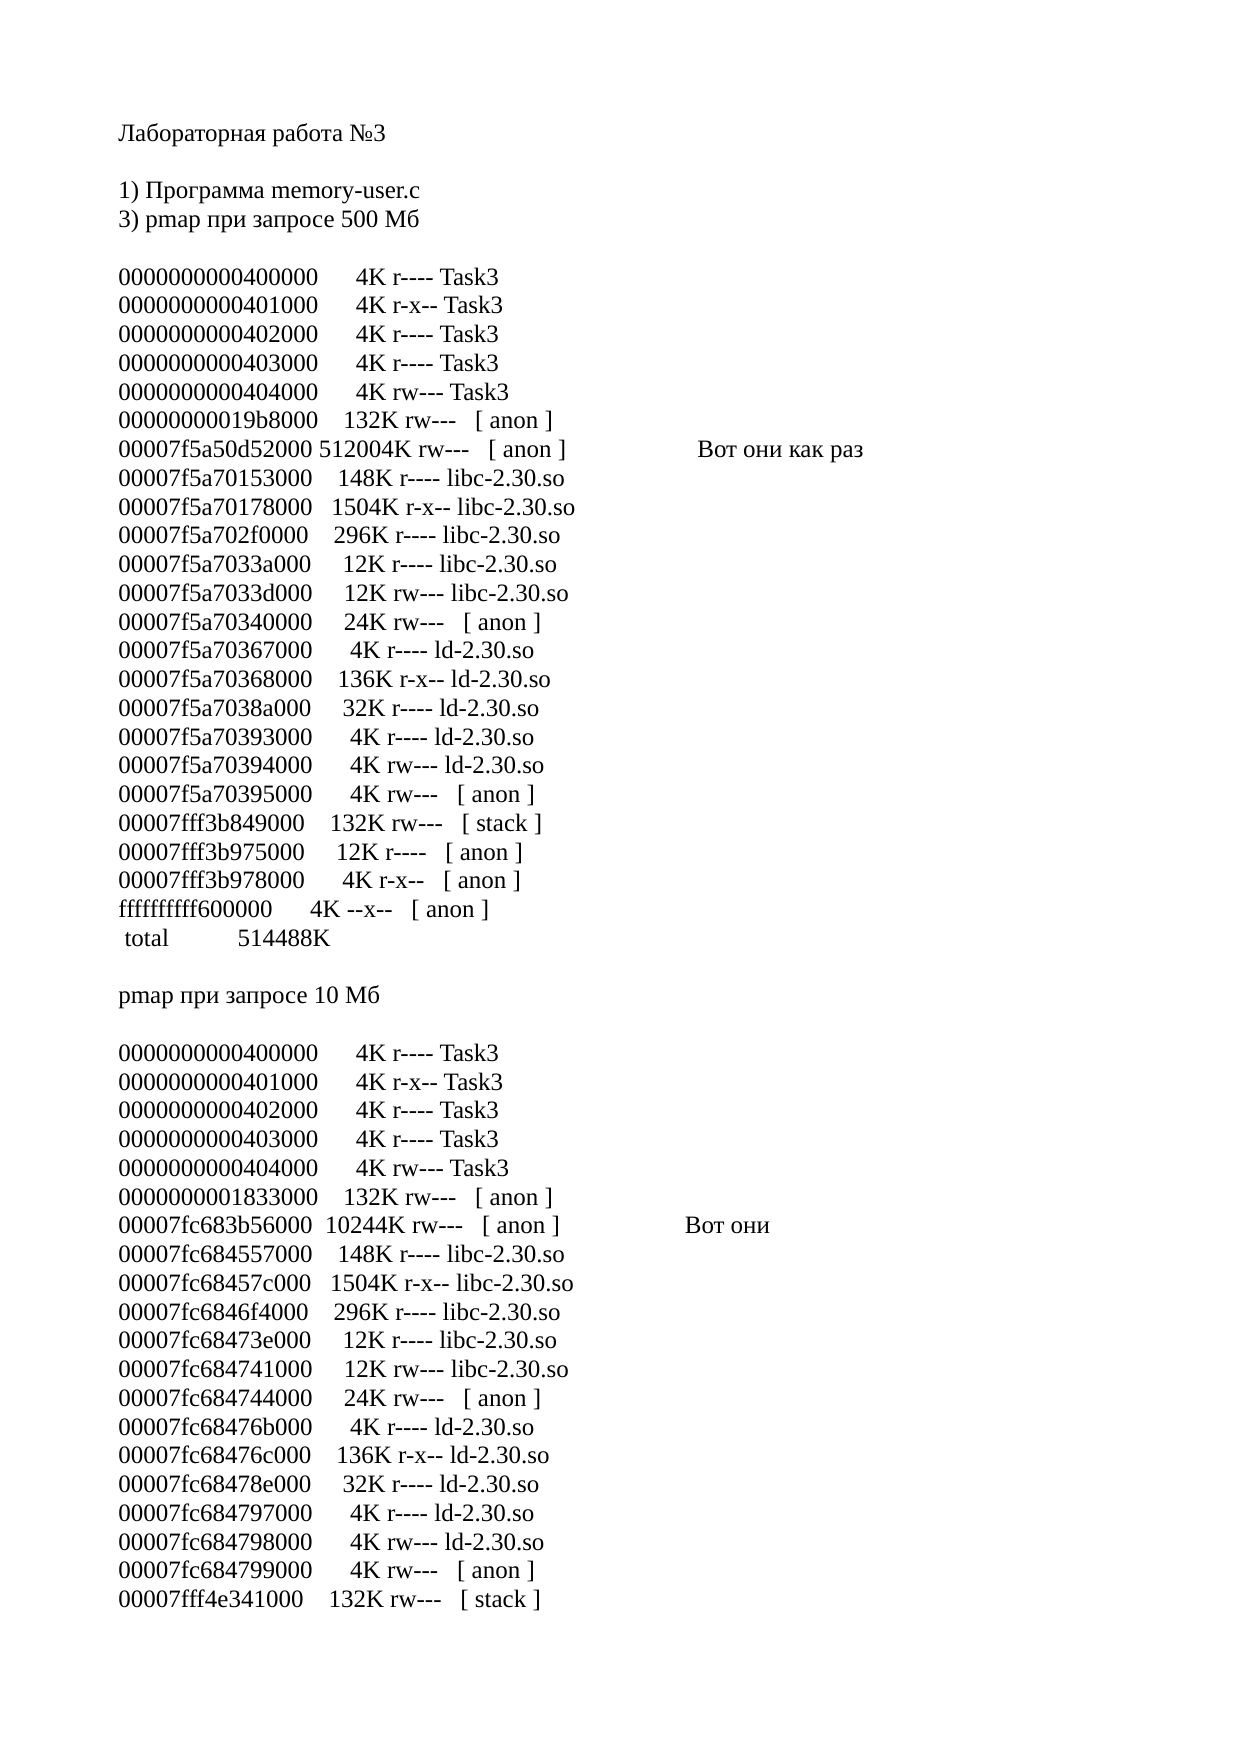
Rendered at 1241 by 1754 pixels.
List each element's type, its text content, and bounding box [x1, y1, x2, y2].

text 00007fc684744000 24K rw--- [ anon ] [118, 1383, 1122, 1412]
text 0000000000402000 4K r---- Task3 [118, 1096, 1122, 1124]
text 1) Программа memory-user.c [118, 176, 1122, 204]
text 00007f5a70393000 4K r---- ld-2.30.so [118, 722, 1122, 751]
text 0000000001833000 132K rw--- [ anon ] [118, 1182, 1122, 1211]
text 00007f5a70395000 4K rw--- [ anon ] [118, 779, 1122, 808]
text 00007f5a70340000 24K rw--- [ anon ] [118, 607, 1122, 636]
text 00007f5a7038a000 32K r---- ld-2.30.so [118, 693, 1122, 722]
text 00007fc68478e000 32K r---- ld-2.30.so [118, 1469, 1122, 1498]
text 00007f5a7033a000 12K r---- libc-2.30.so [118, 549, 1122, 578]
text 00007f5a70153000 148K r---- libc-2.30.so [118, 463, 1122, 492]
text 00007fff4e341000 132K rw--- [ stack ] [118, 1584, 1122, 1613]
text 00007fc683b56000 10244K rw--- [ anon ] Вот они [118, 1211, 1122, 1239]
text 00007fc684741000 12K rw--- libc-2.30.so [118, 1354, 1122, 1383]
text 00007fc684557000 148K r---- libc-2.30.so [118, 1239, 1122, 1268]
text 00007fff3b849000 132K rw--- [ stack ] [118, 808, 1122, 837]
text 3) pmap при запросе 500 Мб [118, 204, 1122, 233]
text 00007f5a70394000 4K rw--- ld-2.30.so [118, 751, 1122, 779]
text 00007f5a70178000 1504K r-x-- libc-2.30.so [118, 492, 1122, 521]
text 00007fff3b975000 12K r---- [ anon ] [118, 837, 1122, 866]
text 0000000000404000 4K rw--- Task3 [118, 1153, 1122, 1182]
text ffffffffff600000 4K --x-- [ anon ] [118, 894, 1122, 923]
text 0000000000400000 4K r---- Task3 [118, 1038, 1122, 1067]
text 00007fc6846f4000 296K r---- libc-2.30.so [118, 1297, 1122, 1326]
text 0000000000403000 4K r---- Task3 [118, 348, 1122, 377]
text 00007fc68476c000 136K r-x-- ld-2.30.so [118, 1441, 1122, 1469]
text 00007f5a70368000 136K r-x-- ld-2.30.so [118, 664, 1122, 693]
text 00007f5a70367000 4K r---- ld-2.30.so [118, 636, 1122, 664]
text 0000000000404000 4K rw--- Task3 [118, 377, 1122, 406]
text 00007fc684799000 4K rw--- [ anon ] [118, 1556, 1122, 1584]
text 00007f5a702f0000 296K r---- libc-2.30.so [118, 521, 1122, 549]
text 00007fc68457c000 1504K r-x-- libc-2.30.so [118, 1268, 1122, 1297]
text 00007fff3b978000 4K r-x-- [ anon ] [118, 866, 1122, 894]
text Лабораторная работа №3 [118, 118, 1122, 147]
text 0000000000402000 4K r---- Task3 [118, 319, 1122, 348]
text 00007fc68473e000 12K r---- libc-2.30.so [118, 1326, 1122, 1354]
text 0000000000401000 4K r-x-- Task3 [118, 291, 1122, 319]
text 0000000000401000 4K r-x-- Task3 [118, 1067, 1122, 1096]
text 00007fc68476b000 4K r---- ld-2.30.so [118, 1412, 1122, 1441]
text 00007f5a7033d000 12K rw--- libc-2.30.so [118, 578, 1122, 607]
text 00007fc684798000 4K rw--- ld-2.30.so [118, 1527, 1122, 1556]
text 00007f5a50d52000 512004K rw--- [ anon ] Вот они как раз [118, 434, 1122, 463]
text 0000000000403000 4K r---- Task3 [118, 1124, 1122, 1153]
text 00000000019b8000 132K rw--- [ anon ] [118, 406, 1122, 434]
text 0000000000400000 4K r---- Task3 [118, 262, 1122, 291]
text pmap при запросе 10 Мб [118, 981, 1122, 1009]
text 00007fc684797000 4K r---- ld-2.30.so [118, 1498, 1122, 1527]
text total 514488K [118, 923, 1122, 952]
